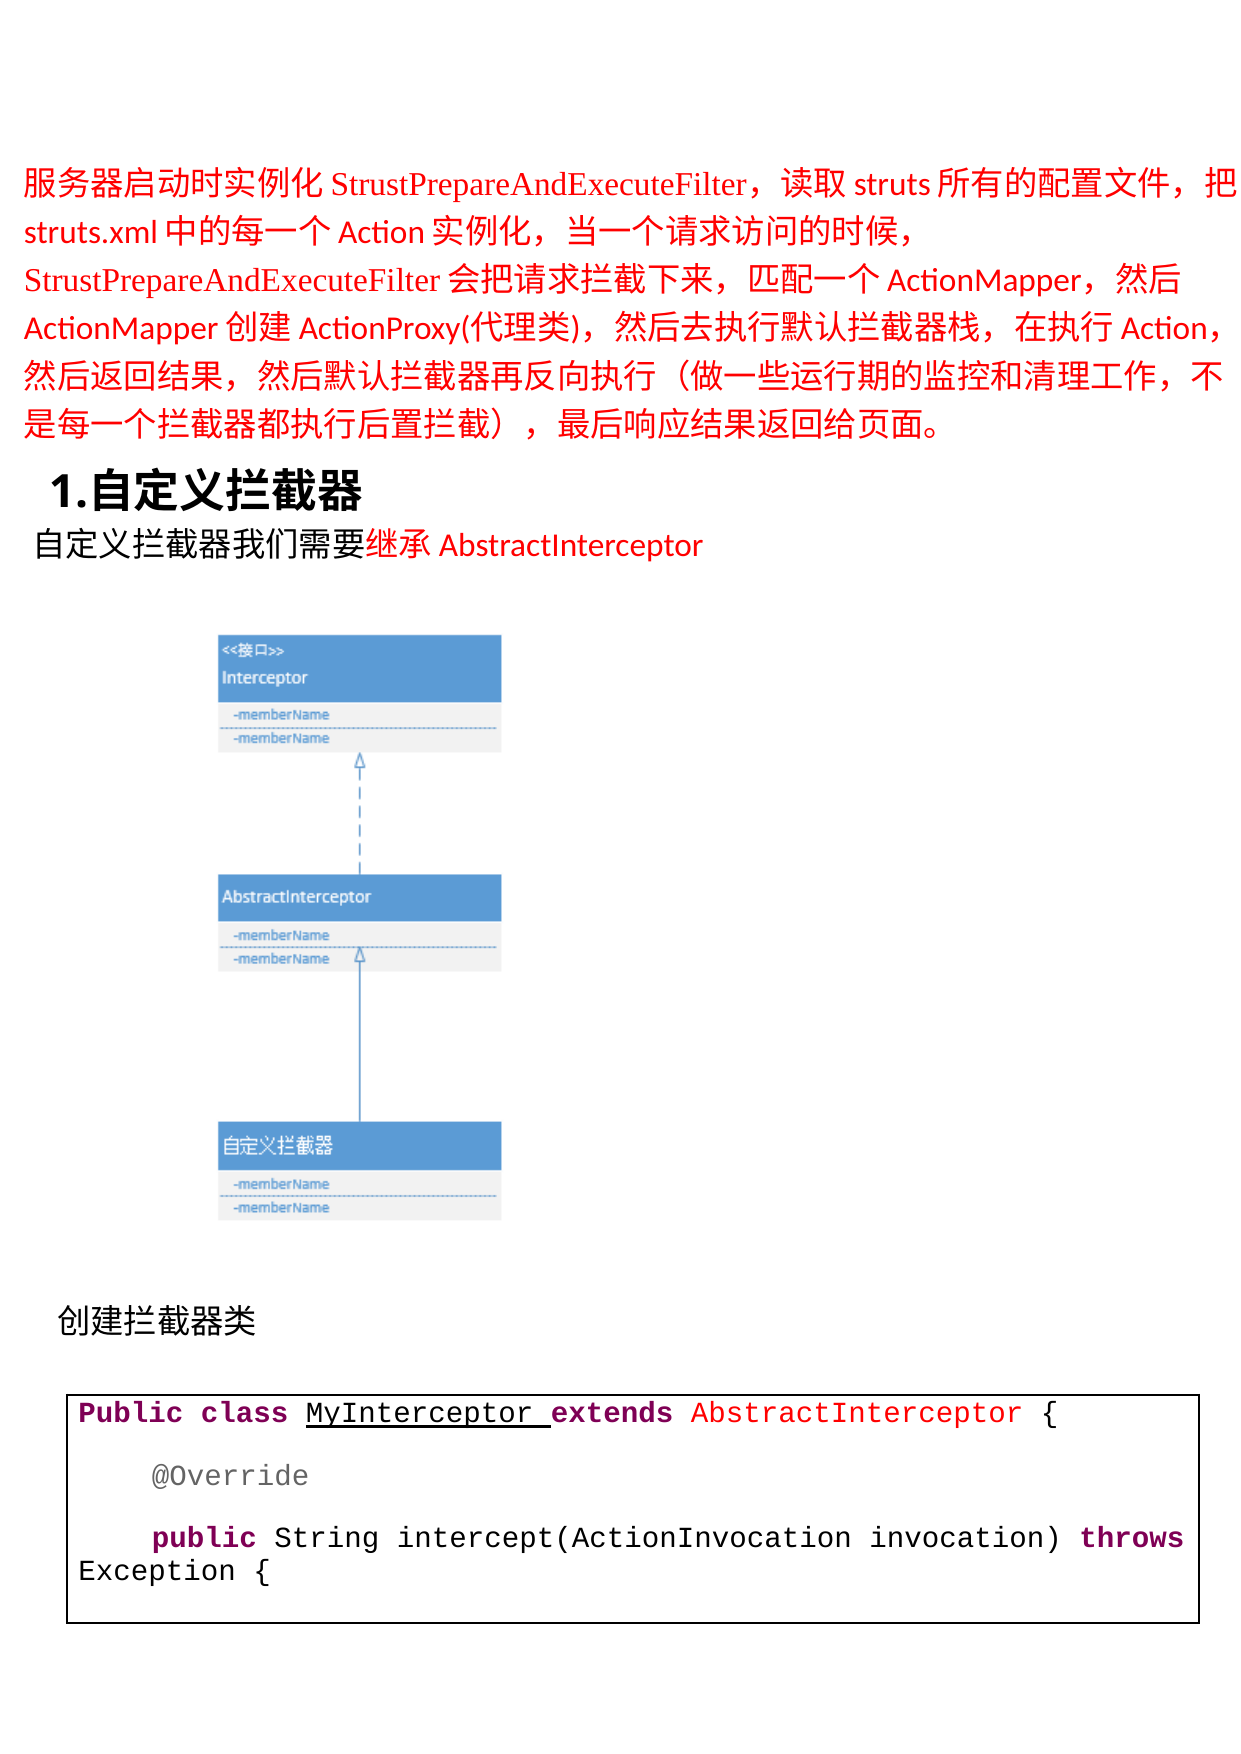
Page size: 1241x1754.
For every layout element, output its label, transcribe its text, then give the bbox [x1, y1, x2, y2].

text 服务器启动时实例化StrustPrepareAndExecuteFilter，读取struts所有的配置文件，把struts.xml中的每一个Action实例化，当一个请求访问的时候，StrustPrepareAndExecuteFilter会把请求拦截下来，匹配一个ActionMapper，然后ActionMapper创建ActionProxy(代理类)，然后去执行默认拦截器栈，在执行Action，然后返回结果，然后默认拦截器再反向执行（做一些运行期的监控和清理工作，不是每一个拦截器都执行后置拦截），最后响应结果返回给页面。 [24, 156, 1240, 446]
picture [87, 604, 630, 1244]
text 创建拦截器类 [24, 1294, 1240, 1343]
text 1.自定义拦截器 [24, 458, 1240, 521]
table_header Public class MyInterceptor extends AbstractInterceptor { @Override public String intercept(ActionInvocation invocation) throws Exception { [68, 1396, 1198, 1622]
text 自定义拦截器我们需要继承AbstractInterceptor [24, 521, 1240, 566]
